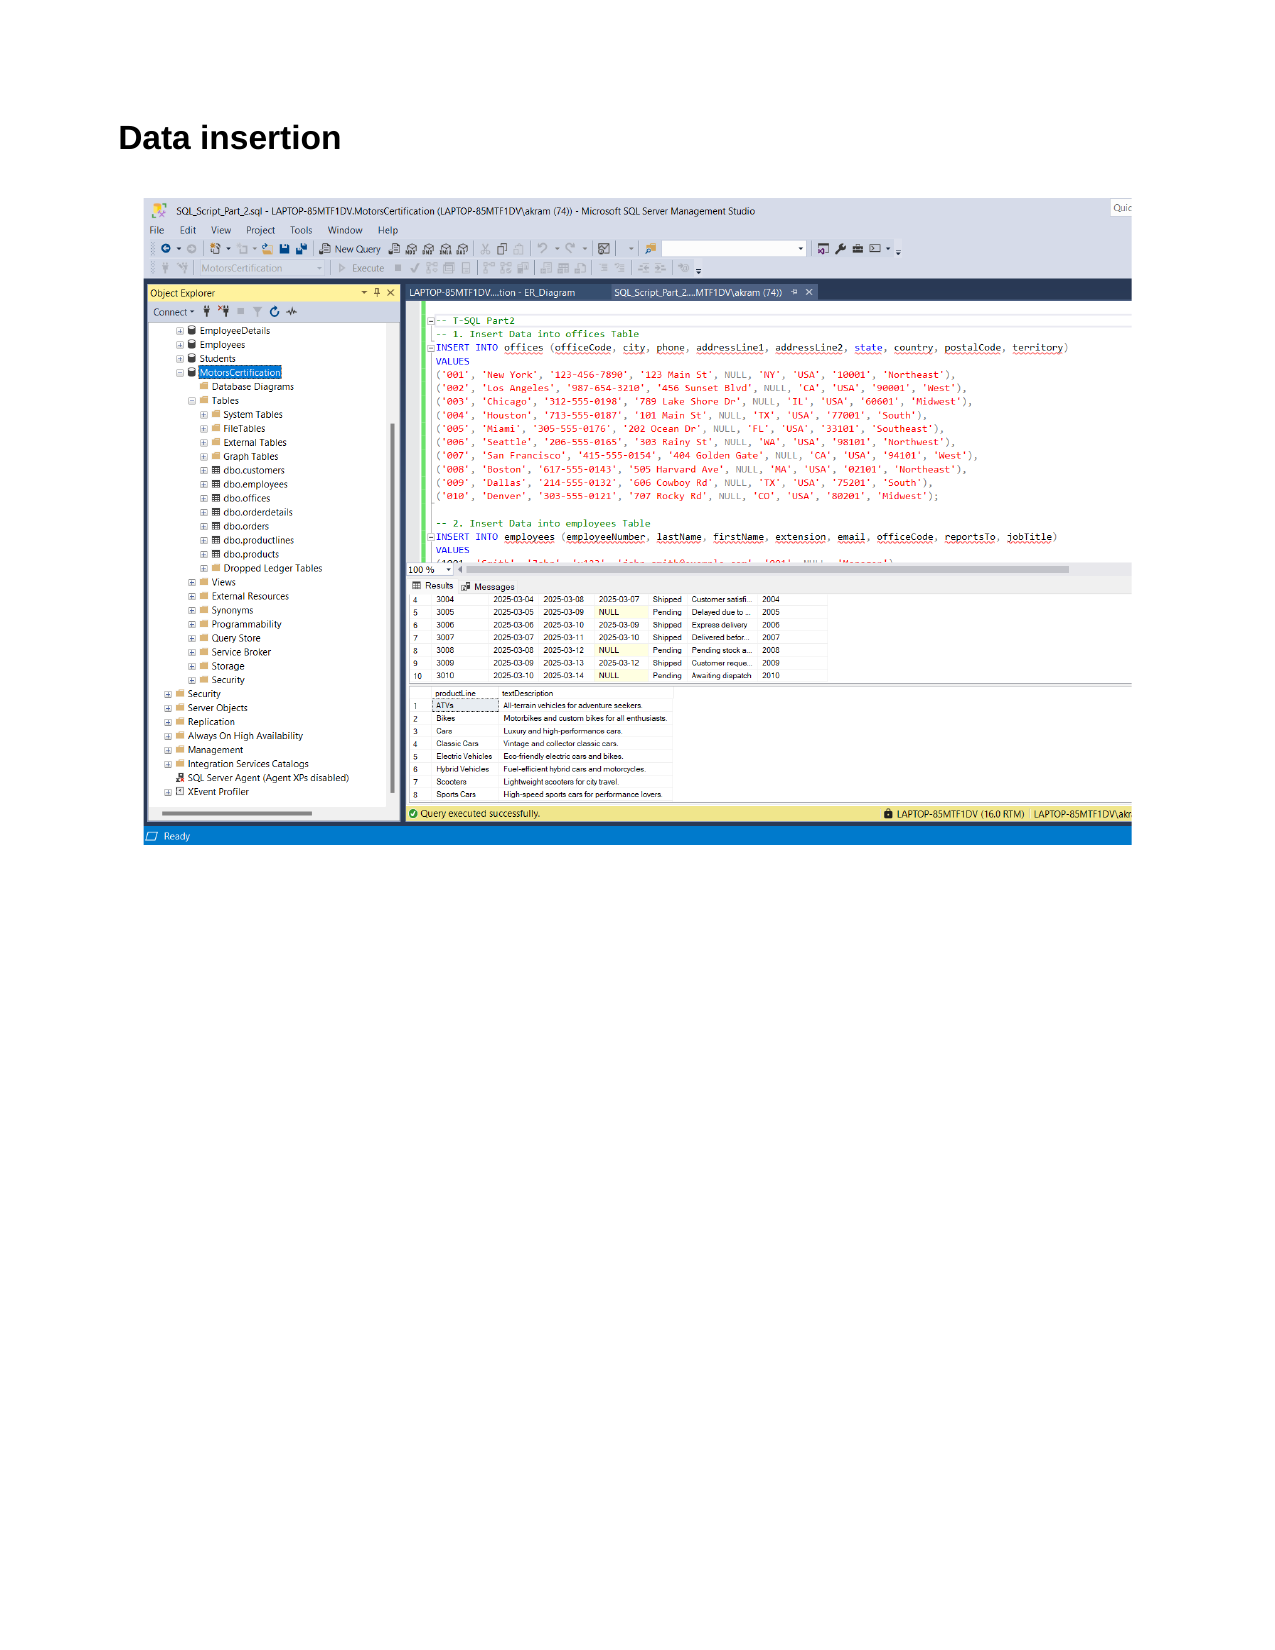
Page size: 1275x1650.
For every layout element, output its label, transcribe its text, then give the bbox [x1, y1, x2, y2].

picture [143, 198, 1132, 845]
subtitle Data insertion [118, 118, 1157, 157]
